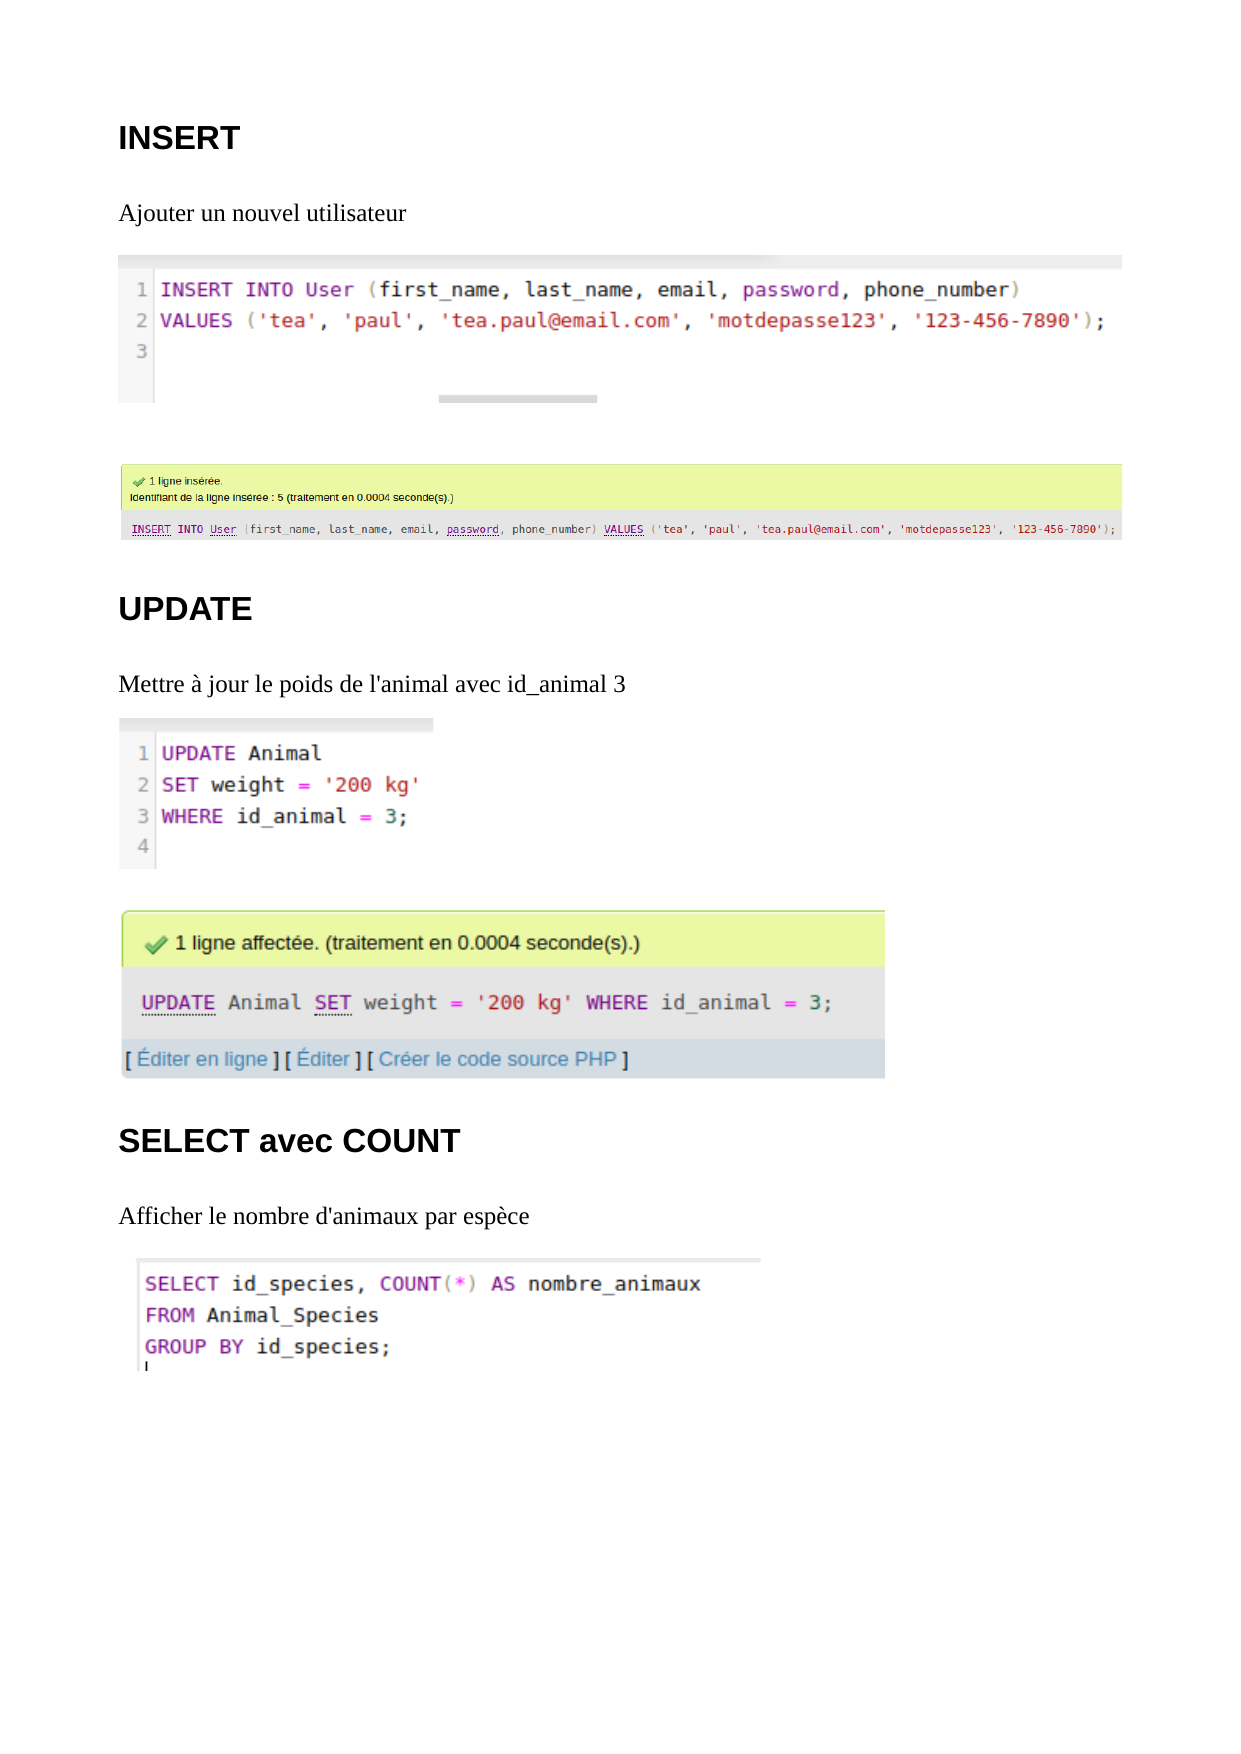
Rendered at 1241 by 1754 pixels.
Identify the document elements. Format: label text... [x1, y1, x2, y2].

text Mettre à jour le poids de l'animal avec id_animal 3 [118, 669, 1122, 698]
subtitle UPDATE [118, 589, 1122, 628]
picture [119, 718, 434, 869]
picture [118, 255, 1123, 403]
picture [135, 1258, 761, 1371]
text Ajouter un nouvel utilisateur [118, 198, 1122, 227]
picture [118, 460, 1123, 540]
picture [111, 899, 885, 1085]
subtitle INSERT [118, 118, 1122, 157]
subtitle SELECT avec COUNT [118, 1121, 1122, 1159]
text Afficher le nombre d'animaux par espèce [118, 1201, 1122, 1229]
